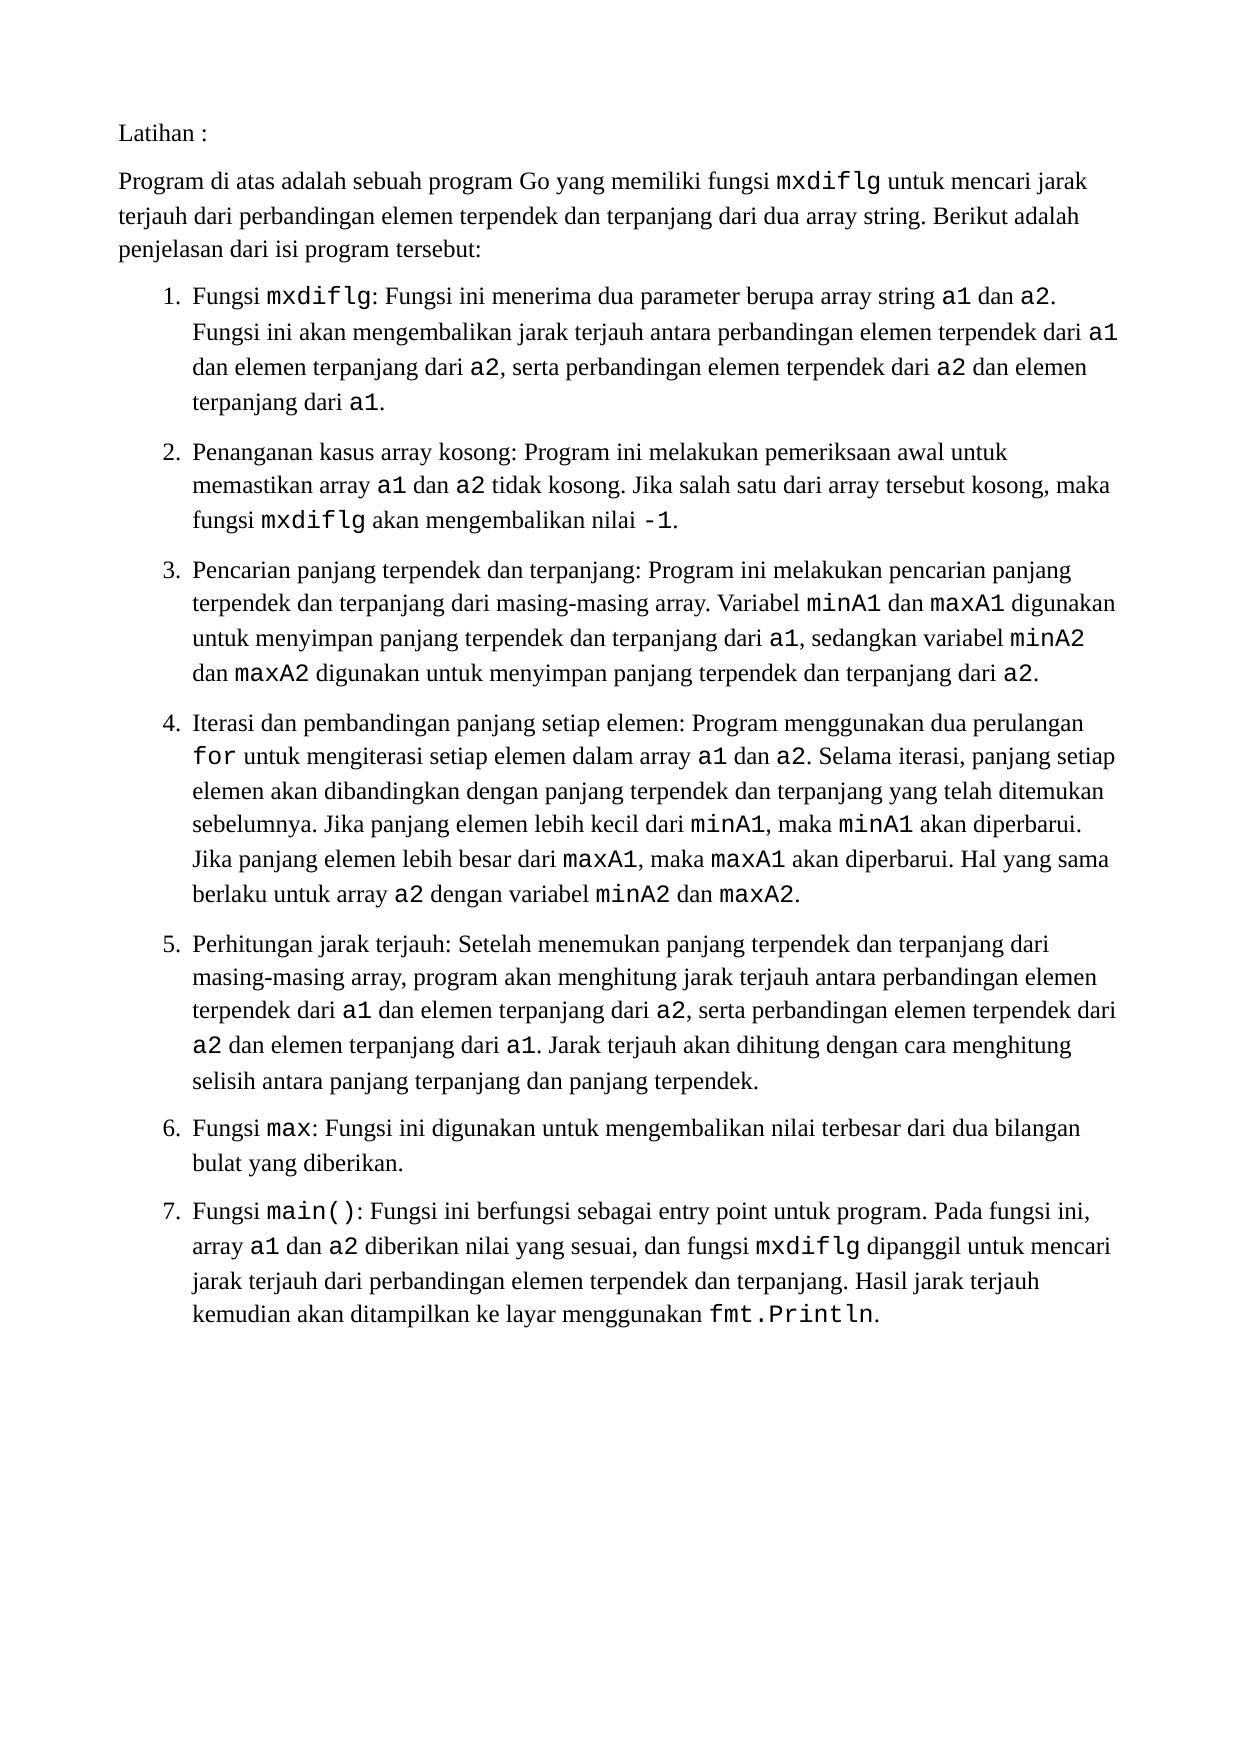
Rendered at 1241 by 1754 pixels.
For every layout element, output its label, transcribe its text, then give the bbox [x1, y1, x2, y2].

list Fungsi max: Fungsi ini digunakan untuk mengembalikan nilai terbesar dari dua bilangan bulat yang diberikan. [162, 1113, 1122, 1177]
list Fungsi main(): Fungsi ini berfungsi sebagai entry point untuk program. Pada fungsi ini, array a1 dan a2 diberikan nilai yang sesuai, dan fungsi mxdiflg dipanggil untuk mencari jarak terjauh dari perbandingan elemen terpendek dan terpanjang. Hasil jarak terjauh kemudian akan ditampilkan ke layar menggunakan fmt.Println. [162, 1196, 1122, 1330]
text Latihan : [118, 118, 1122, 147]
list Fungsi mxdiflg: Fungsi ini menerima dua parameter berupa array string a1 dan a2. Fungsi ini akan mengembalikan jarak terjauh antara perbandingan elemen terpendek dari a1 dan elemen terpanjang dari a2, serta perbandingan elemen terpendek dari a2 dan elemen terpanjang dari a1. [162, 281, 1122, 418]
list Penanganan kasus array kosong: Program ini melakukan pemeriksaan awal untuk memastikan array a1 dan a2 tidak kosong. Jika salah satu dari array tersebut kosong, maka fungsi mxdiflg akan mengembalikan nilai -1. [162, 437, 1122, 536]
list Perhitungan jarak terjauh: Setelah menemukan panjang terpendek dan terpanjang dari masing-masing array, program akan menghitung jarak terjauh antara perbandingan elemen terpendek dari a1 dan elemen terpanjang dari a2, serta perbandingan elemen terpendek dari a2 dan elemen terpanjang dari a1. Jarak terjauh akan dihitung dengan cara menghitung selisih antara panjang terpanjang dan panjang terpendek. [162, 929, 1122, 1094]
text Program di atas adalah sebuah program Go yang memiliki fungsi mxdiflg untuk mencari jarak terjauh dari perbandingan elemen terpendek dan terpanjang dari dua array string. Berikut adalah penjelasan dari isi program tersebut: [118, 166, 1122, 263]
list Pencarian panjang terpendek dan terpanjang: Program ini melakukan pencarian panjang terpendek dan terpanjang dari masing-masing array. Variabel minA1 dan maxA1 digunakan untuk menyimpan panjang terpendek dan terpanjang dari a1, sedangkan variabel minA2 dan maxA2 digunakan untuk menyimpan panjang terpendek dan terpanjang dari a2. [162, 555, 1122, 689]
list Iterasi dan pembandingan panjang setiap elemen: Program menggunakan dua perulangan for untuk mengiterasi setiap elemen dalam array a1 dan a2. Selama iterasi, panjang setiap elemen akan dibandingkan dengan panjang terpendek dan terpanjang yang telah ditemukan sebelumnya. Jika panjang elemen lebih kecil dari minA1, maka minA1 akan diperbarui. Jika panjang elemen lebih besar dari maxA1, maka maxA1 akan diperbarui. Hal yang sama berlaku untuk array a2 dengan variabel minA2 dan maxA2. [162, 708, 1122, 910]
